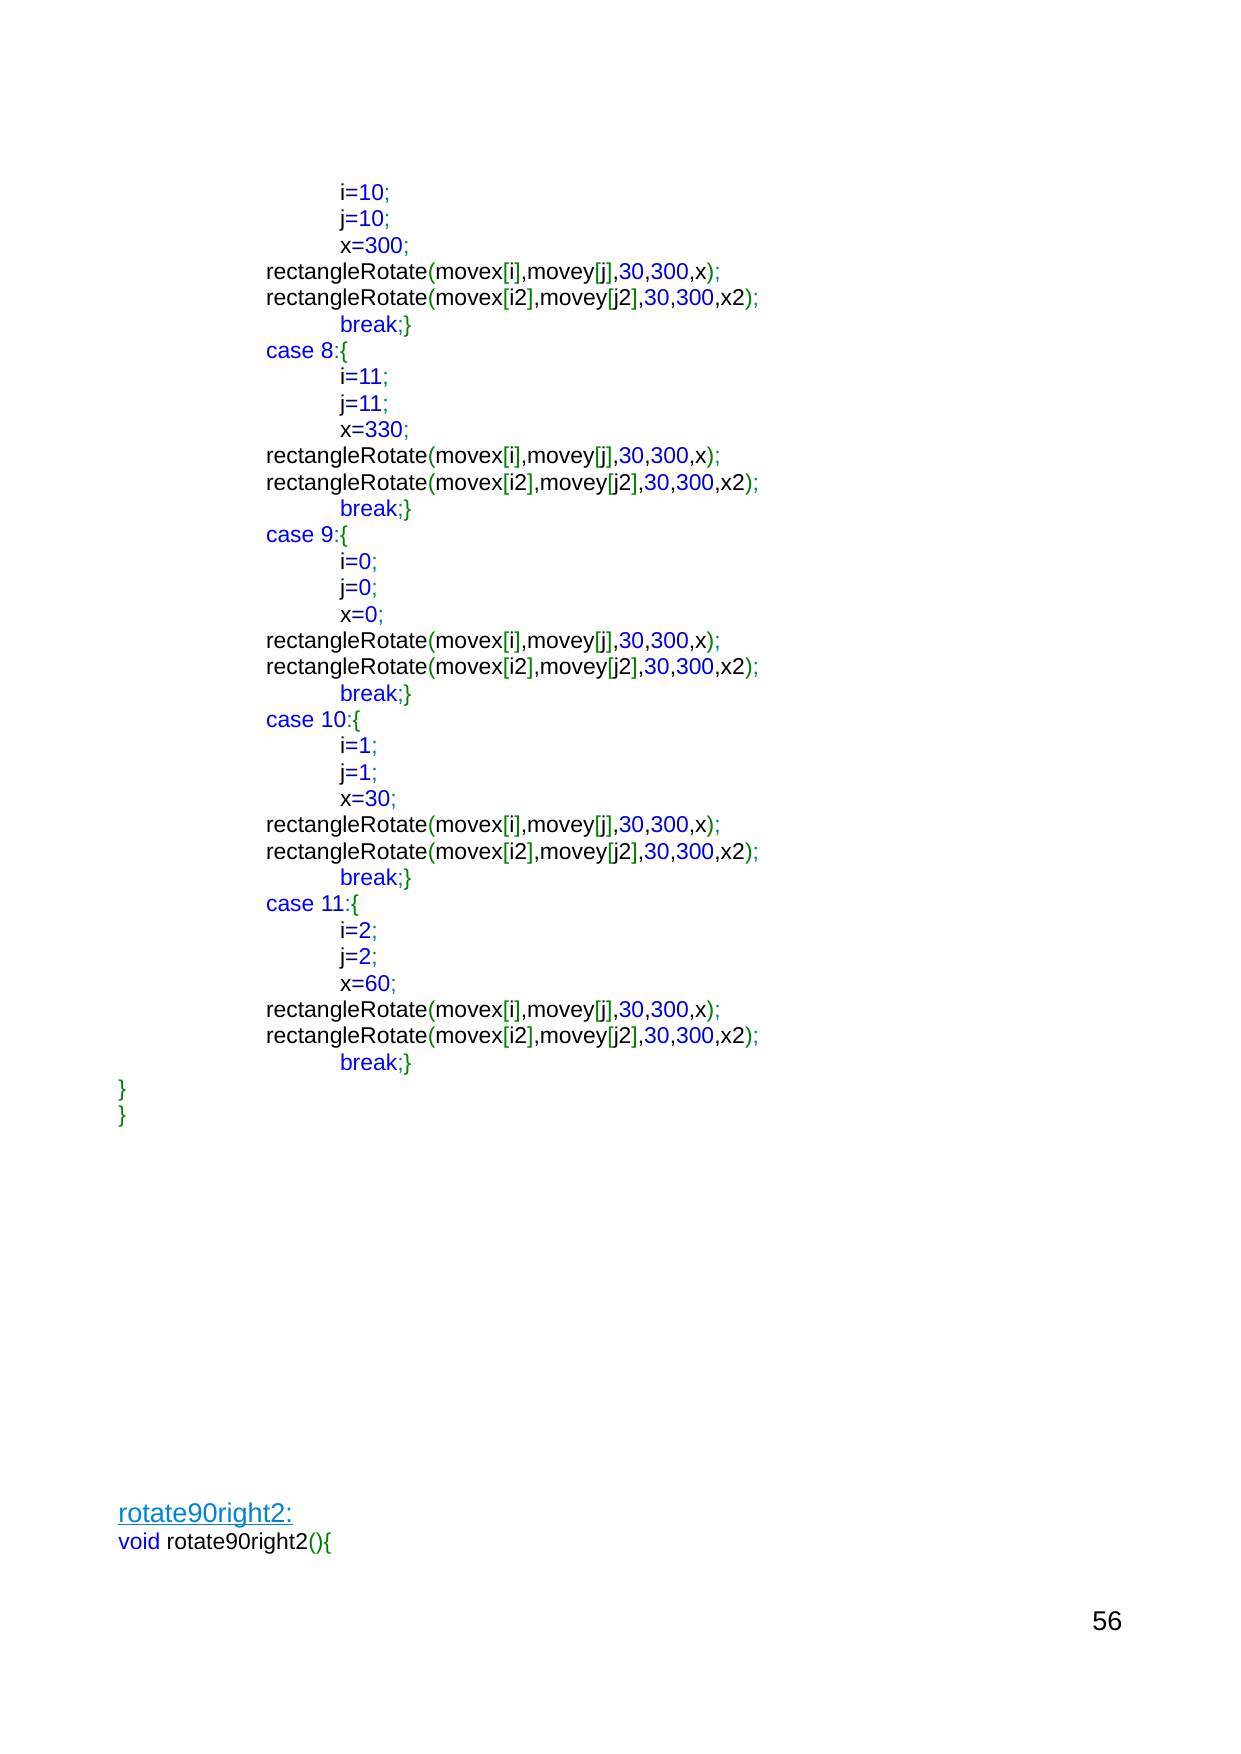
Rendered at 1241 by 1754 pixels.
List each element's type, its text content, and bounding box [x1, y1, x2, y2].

text } [118, 1101, 1122, 1128]
text rectangleRotate(movex[i],movey[j],30,300,x); [118, 627, 1122, 653]
text i=11; [118, 363, 1122, 390]
text i=0; [118, 548, 1122, 574]
text rectangleRotate(movex[i2],movey[j2],30,300,x2); [118, 469, 1122, 495]
text rectangleRotate(movex[i2],movey[j2],30,300,x2); [118, 838, 1122, 864]
text rectangleRotate(movex[i2],movey[j2],30,300,x2); [118, 653, 1122, 679]
text rectangleRotate(movex[i],movey[j],30,300,x); [118, 811, 1122, 838]
text rectangleRotate(movex[i2],movey[j2],30,300,x2); [118, 284, 1122, 311]
text j=1; [118, 759, 1122, 785]
text i=1; [118, 732, 1122, 759]
text case 11:{ [118, 890, 1122, 917]
text x=30; [118, 785, 1122, 811]
text rotate90right2: [118, 1497, 1122, 1528]
text x=330; [118, 416, 1122, 442]
text rectangleRotate(movex[i],movey[j],30,300,x); [118, 442, 1122, 469]
text x=60; [118, 969, 1122, 996]
text case 9:{ [118, 521, 1122, 548]
text break;} [118, 1048, 1122, 1075]
text rectangleRotate(movex[i],movey[j],30,300,x); [118, 996, 1122, 1022]
text i=10; [118, 179, 1122, 205]
text j=2; [118, 943, 1122, 969]
text } [118, 1075, 1122, 1101]
text break;} [118, 495, 1122, 521]
text break;} [118, 679, 1122, 706]
text j=10; [118, 205, 1122, 232]
text x=300; [118, 232, 1122, 258]
text j=11; [118, 390, 1122, 416]
text break;} [118, 311, 1122, 337]
text case 10:{ [118, 706, 1122, 732]
text j=0; [118, 574, 1122, 601]
text i=2; [118, 917, 1122, 943]
text rectangleRotate(movex[i2],movey[j2],30,300,x2); [118, 1022, 1122, 1048]
text x=0; [118, 601, 1122, 627]
text case 8:{ [118, 337, 1122, 363]
text rectangleRotate(movex[i],movey[j],30,300,x); [118, 258, 1122, 284]
text void rotate90right2(){ [118, 1528, 1122, 1554]
text break;} [118, 864, 1122, 890]
